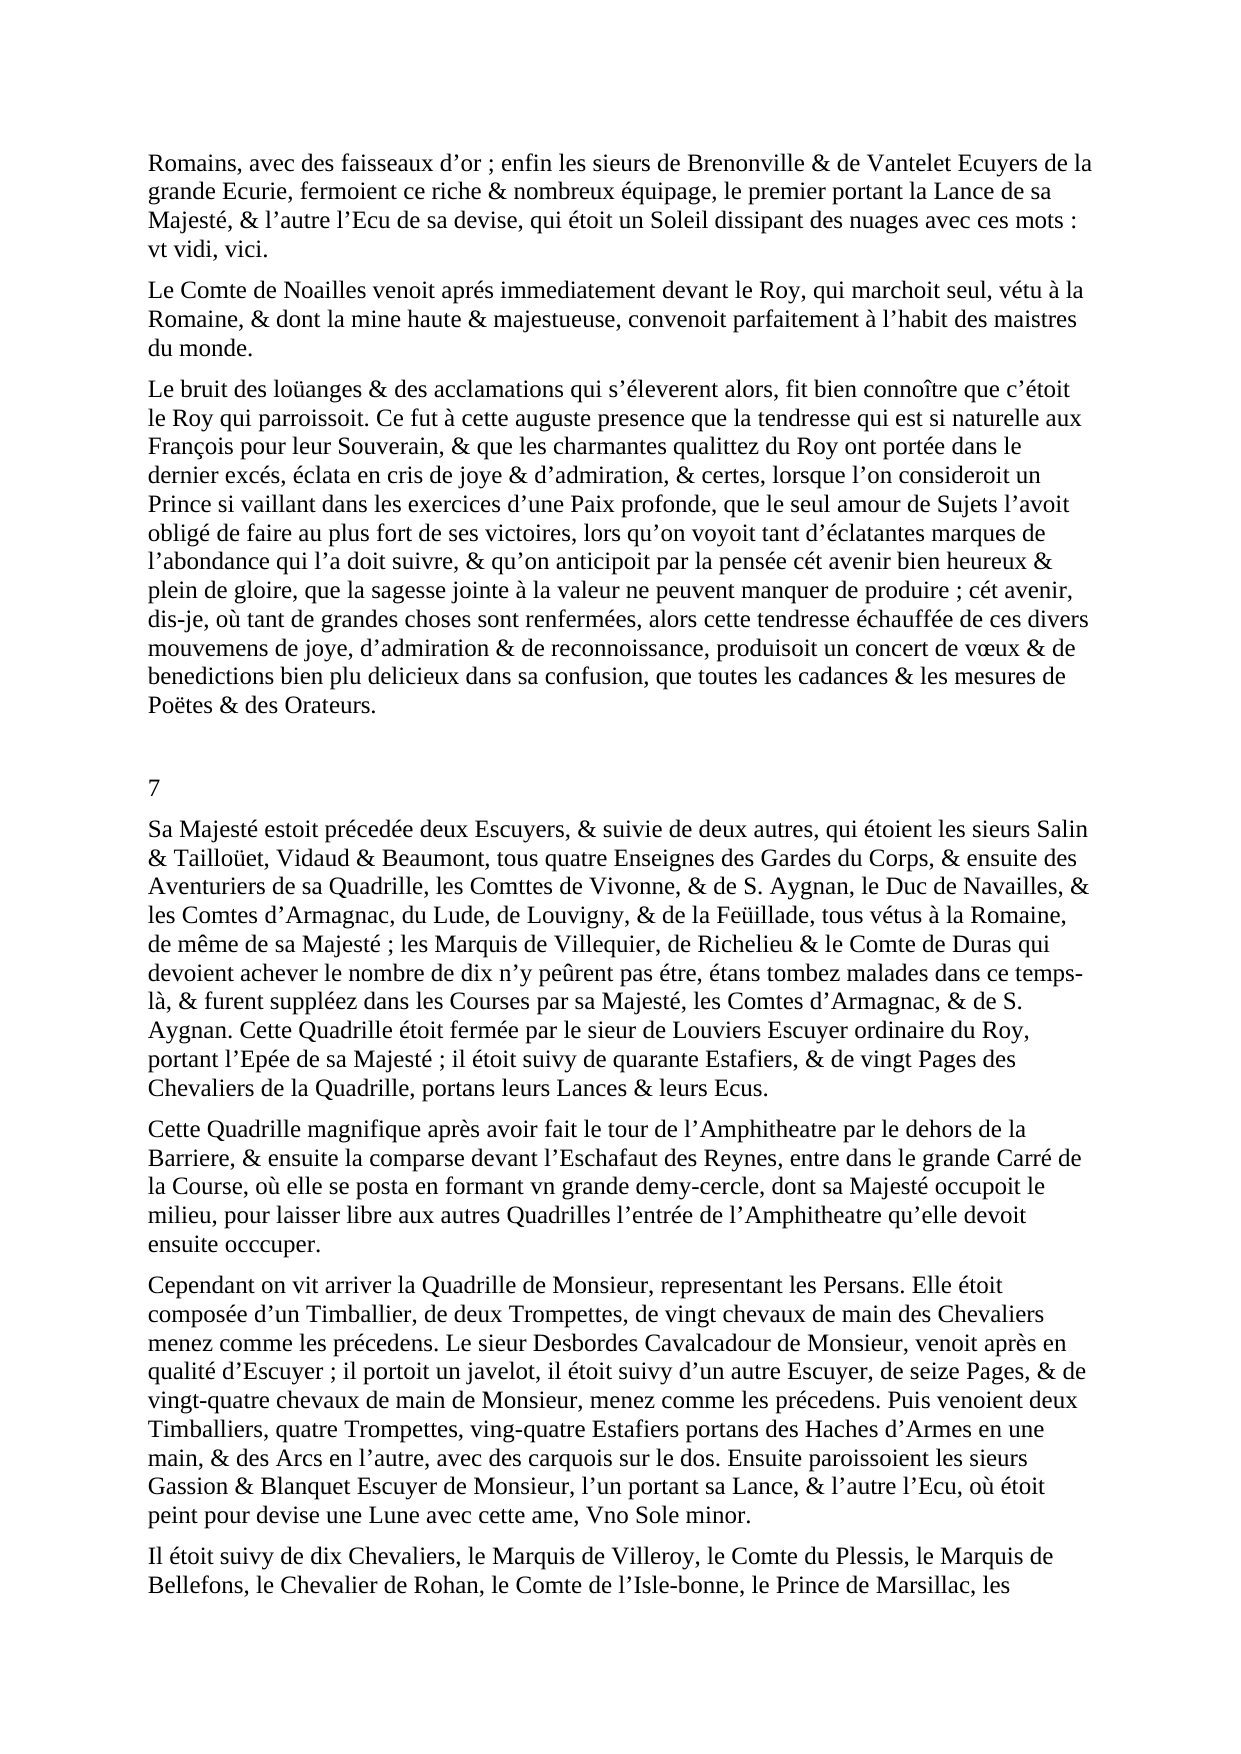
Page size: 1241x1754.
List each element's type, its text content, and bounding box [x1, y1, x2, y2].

text Le bruit des loüanges & des acclamations qui s’éleverent alors, fit bien connoître que c’étoit le Roy qui parroissoit. Ce fut à cette auguste presence que la tendresse qui est si naturelle aux François pour leur Souverain, & que les charmantes qualittez du Roy ont portée dans le dernier excés, éclata en cris de joye & d’admiration, & certes, lorsque l’on consideroit un Prince si vaillant dans les exercices d’une Paix profonde, que le seul amour de Sujets l’avoit obligé de faire au plus fort de ses victoires, lors qu’on voyoit tant d’éclatantes marques de l’abondance qui l’a doit suivre, & qu’on anticipoit par la pensée cét avenir bien heureux & plein de gloire, que la sagesse jointe à la valeur ne peuvent manquer de produire ; cét avenir, dis-je, où tant de grandes choses sont renfermées, alors cette tendresse échauffée de ces divers mouvemens de joye, d’admiration & de reconnoissance, produisoit un concert de vœux & de benedictions bien plu delicieux dans sa confusion, que toutes les cadances & les mesures de Poëtes & des Orateurs. [148, 374, 1093, 719]
text Il étoit suivy de dix Chevaliers, le Marquis de Villeroy, le Comte du Plessis, le Marquis de Bellefons, le Chevalier de Rohan, le Comte de l’Isle-bonne, le Prince de Marsillac, les [148, 1541, 1093, 1599]
text Romains, avec des faisseaux d’or ; enfin les sieurs de Brenonville & de Vantelet Ecuyers de la grande Ecurie, fermoient ce riche & nombreux équipage, le premier portant la Lance de sa Majesté, & l’autre l’Ecu de sa devise, qui étoit un Soleil dissipant des nuages avec ces mots : vt vidi, vici. [148, 148, 1093, 263]
text Cependant on vit arriver la Quadrille de Monsieur, representant les Persans. Elle étoit composée d’un Timballier, de deux Trompettes, de vingt chevaux de main des Chevaliers menez comme les précedens. Le sieur Desbordes Cavalcadour de Monsieur, venoit après en qualité d’Escuyer ; il portoit un javelot, il étoit suivy d’un autre Escuyer, de seize Pages, & de vingt-quatre chevaux de main de Monsieur, menez comme les précedens. Puis venoient deux Timballiers, quatre Trompettes, ving-quatre Estafiers portans des Haches d’Armes en une main, & des Arcs en l’autre, avec des carquois sur le dos. Ensuite paroissoient les sieurs Gassion & Blanquet Escuyer de Monsieur, l’un portant sa Lance, & l’autre l’Ecu, où étoit peint pour devise une Lune avec cette ame, Vno Sole minor. [148, 1270, 1093, 1529]
text Cette Quadrille magnifique après avoir fait le tour de l’Amphitheatre par le dehors de la Barriere, & ensuite la comparse devant l’Eschafaut des Reynes, entre dans le grande Carré de la Course, où elle se posta en formant vn grande demy-cercle, dont sa Majesté occupoit le milieu, pour laisser libre aux autres Quadrilles l’entrée de l’Amphitheatre qu’elle devoit ensuite occcuper. [148, 1114, 1093, 1258]
text Le Comte de Noailles venoit aprés immediatement devant le Roy, qui marchoit seul, vétu à la Romaine, & dont la mine haute & majestueuse, convenoit parfaitement à l’habit des maistres du monde. [148, 275, 1093, 361]
text Sa Majesté estoit précedée deux Escuyers, & suivie de deux autres, qui étoient les sieurs Salin & Tailloüet, Vidaud & Beaumont, tous quatre Enseignes des Gardes du Corps, & ensuite des Aventuriers de sa Quadrille, les Comttes de Vivonne, & de S. Aygnan, le Duc de Navailles, & les Comtes d’Armagnac, du Lude, de Louvigny, & de la Feüillade, tous vétus à la Romaine, de même de sa Majesté ; les Marquis de Villequier, de Richelieu & le Comte de Duras qui devoient achever le nombre de dix n’y peûrent pas étre, étans tombez malades dans ce temps-là, & furent suppléez dans les Courses par sa Majesté, les Comtes d’Armagnac, & de S. Aygnan. Cette Quadrille étoit fermée par le sieur de Louviers Escuyer ordinaire du Roy, portant l’Epée de sa Majesté ; il étoit suivy de quarante Estafiers, & de vingt Pages des Chevaliers de la Quadrille, portans leurs Lances & leurs Ecus. [148, 814, 1093, 1101]
text 7 [148, 773, 1093, 801]
